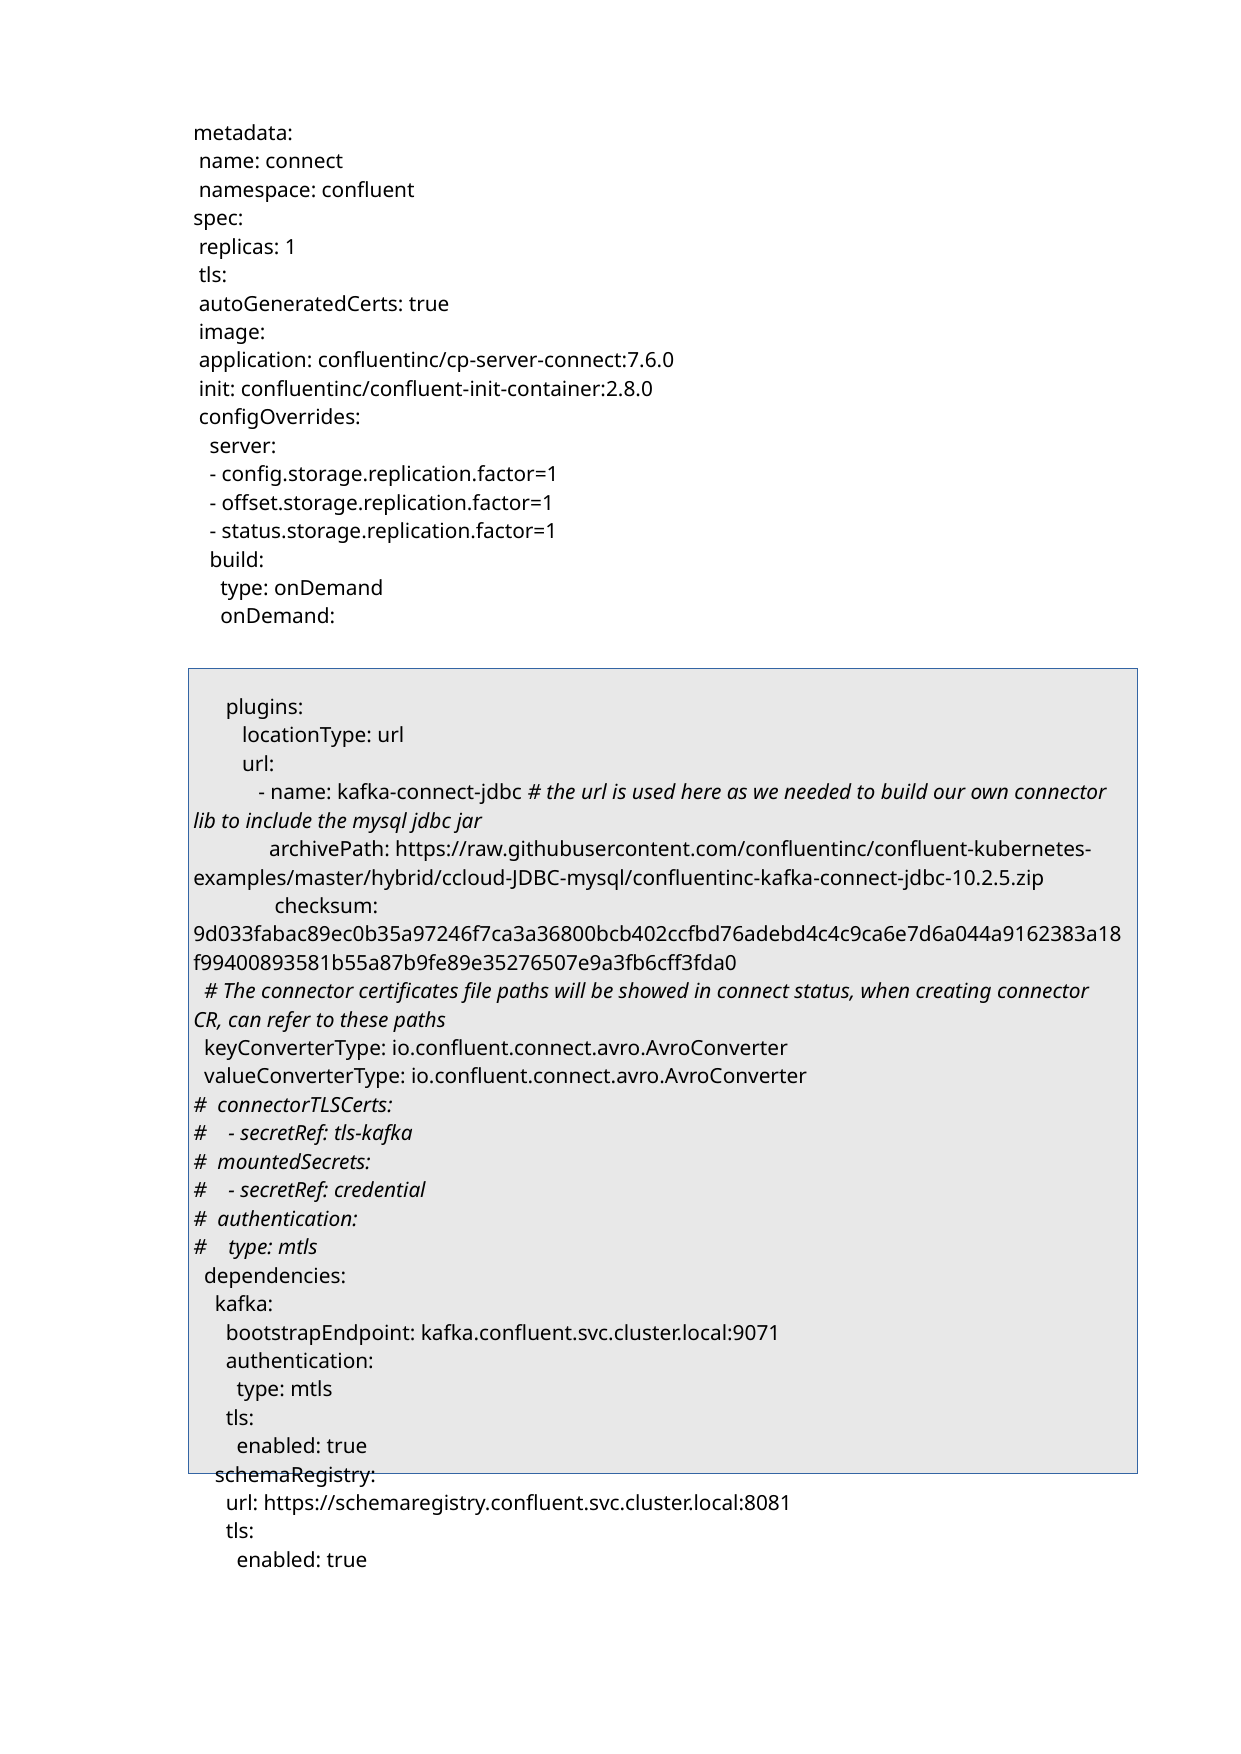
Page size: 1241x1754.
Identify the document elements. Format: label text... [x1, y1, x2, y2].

list plugins: [156, 692, 188, 720]
list apiVersion: platform.confluent.io/v1beta1 kind: Connect metadata: name: connect namespace: confluent spec: replicas: 1 tls: autoGeneratedCerts: true image: application: confluentinc/cp-server-connect:7.6.0 init: confluentinc/confluent-init-container:2.8.0 configOverrides: server: - config.storage.replication.factor=1 - offset.storage.replication.factor=1 - status.storage.replication.factor=1 build: type: onDemand onDemand: [156, 118, 1122, 658]
list locationType: url url: - name: kafka-connect-jdbc # the url is used here as we needed to build our own connector lib to include the mysql jdbc jar archivePath: https://raw.githubusercontent.com/confluentinc/confluent-kubernetes-examples/master/hybrid/ccloud-JDBC-mysql/confluentinc-kafka-connect-jdbc-10.2.5.zip checksum: 9d033fabac89ec0b35a97246f7ca3a36800bcb402ccfbd76adebd4c4c9ca6e7d6a044a9162383a18f99400893581b55a87b9fe89e35276507e9a3fb6cff3fda0 # The connector certificates file paths will be showed in connect status, when creating connector CR, can refer to these paths keyConverterType: io.confluent.connect.avro.AvroConverter valueConverterType: io.confluent.connect.avro.AvroConverter # connectorTLSCerts: # - secretRef: tls-kafka # mountedSecrets: # - secretRef: credential # authentication: # type: mtls dependencies: kafka: bootstrapEndpoint: kafka.confluent.svc.cluster.local:9071 authentication: type: mtls tls: enabled: true schemaRegistry: url: https://schemaregistry.confluent.svc.cluster.local:8081 tls: enabled: true [156, 720, 1122, 1607]
